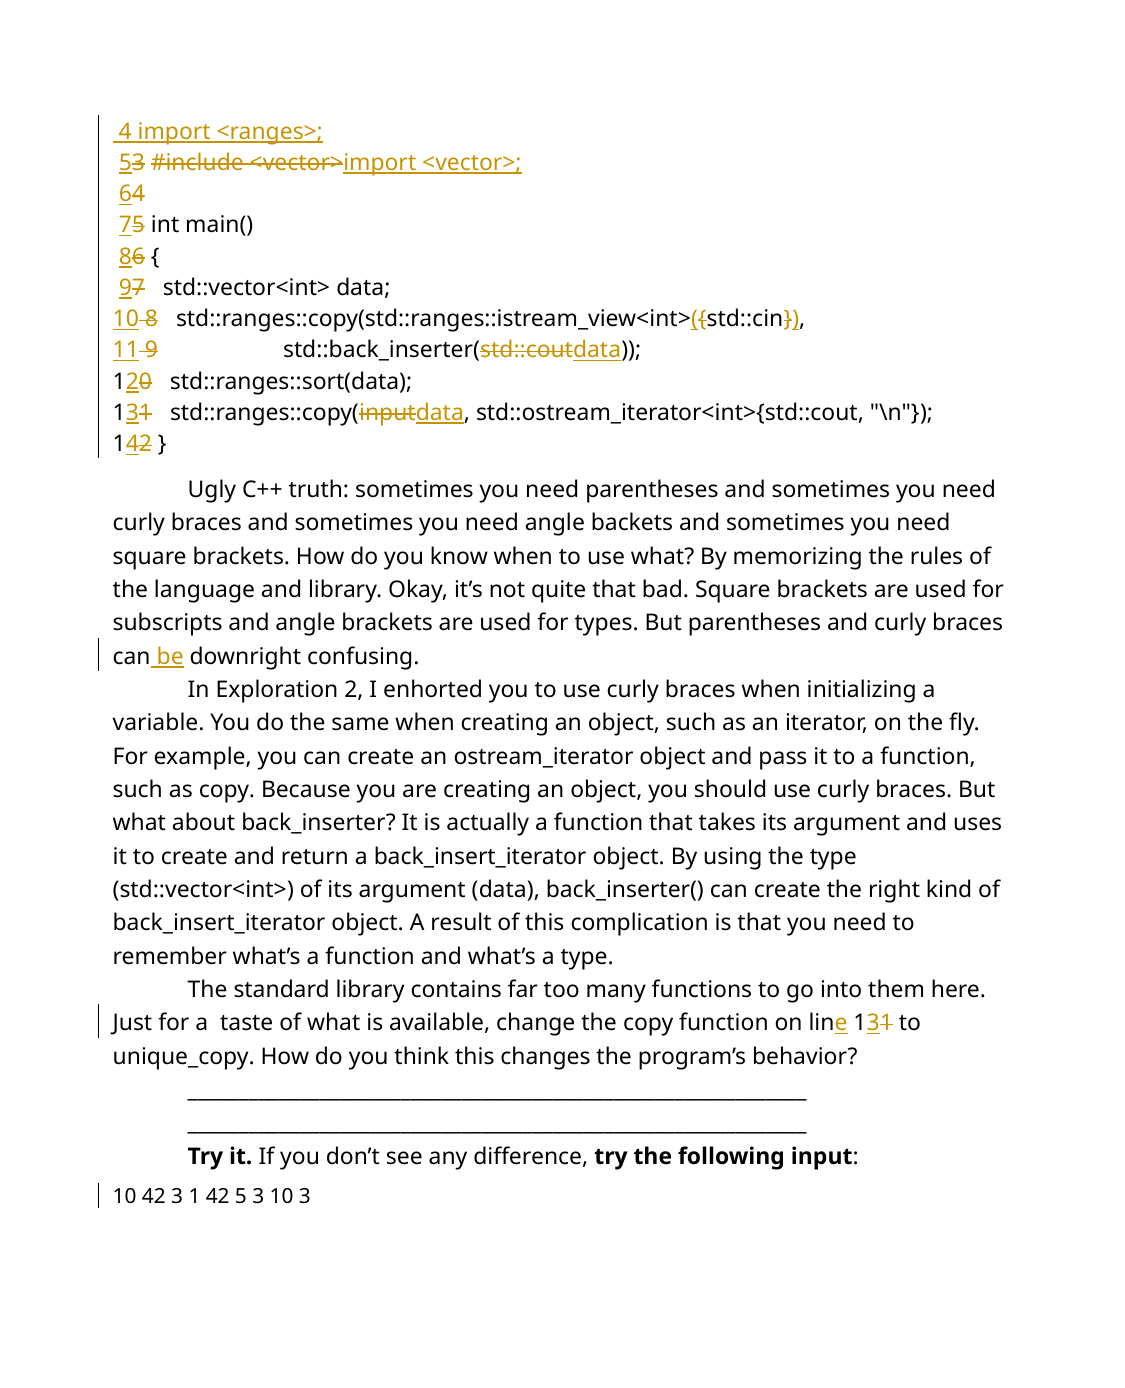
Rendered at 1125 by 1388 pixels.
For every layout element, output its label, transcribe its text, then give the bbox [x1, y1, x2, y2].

text 9 std::vector<int> data; [112, 271, 1012, 302]
text 5 import <vector>; [112, 146, 1012, 177]
text 7 int main() [112, 208, 1012, 240]
text 6 [112, 177, 1012, 208]
text 12 std::ranges::sort(data); [112, 365, 1012, 396]
text 13 std::ranges::copy(data, std::ostream_iterator<int>{std::cout, "\n"}); [112, 396, 1012, 427]
text 10 std::ranges::copy(std::ranges::istream_view<int>(std::cin), [112, 302, 1012, 333]
text _____________________________________________________________ [112, 1104, 1012, 1138]
text 4 import <ranges>; [112, 115, 1012, 146]
text 14 } [112, 427, 1012, 458]
text 8 { [112, 240, 1012, 271]
text Ugly C++ truth: sometimes you need parentheses and sometimes you need curly braces and sometimes you need angle backets and sometimes you need square brackets. How do you know when to use what? By memorizing the rules of the language and library. Okay, it’s not quite that bad. Square brackets are used for subscripts and angle brackets are used for types. But parentheses and curly braces can be downright confusing. [112, 471, 1012, 671]
text The standard library contains far too many functions to go into them here. Just for a taste of what is available, change the copy function on line 13 to unique_copy. How do you think this changes the program’s behavior? [112, 971, 1012, 1071]
text _____________________________________________________________ [112, 1071, 1012, 1104]
text 11 std::back_inserter(data)); [112, 333, 1012, 365]
text In Exploration 2, I enhorted you to use curly braces when initializing a variable. You do the same when creating an object, such as an iterator, on the fly. For example, you can create an ostream_iterator object and pass it to a function, such as copy. Because you are creating an object, you should use curly braces. But what about back_inserter? It is actually a function that takes its argument and uses it to create and return a back_insert_iterator object. By using the type (std::vector<int>) of its argument (data), back_inserter() can create the right kind of back_insert_iterator object. A result of this complication is that you need to remember what’s a function and what’s a type. [112, 671, 1012, 971]
text 10 42 3 1 42 5 3 10 3 [112, 1183, 997, 1208]
text Try it. If you don’t see any difference, try the following input: [112, 1138, 1012, 1171]
